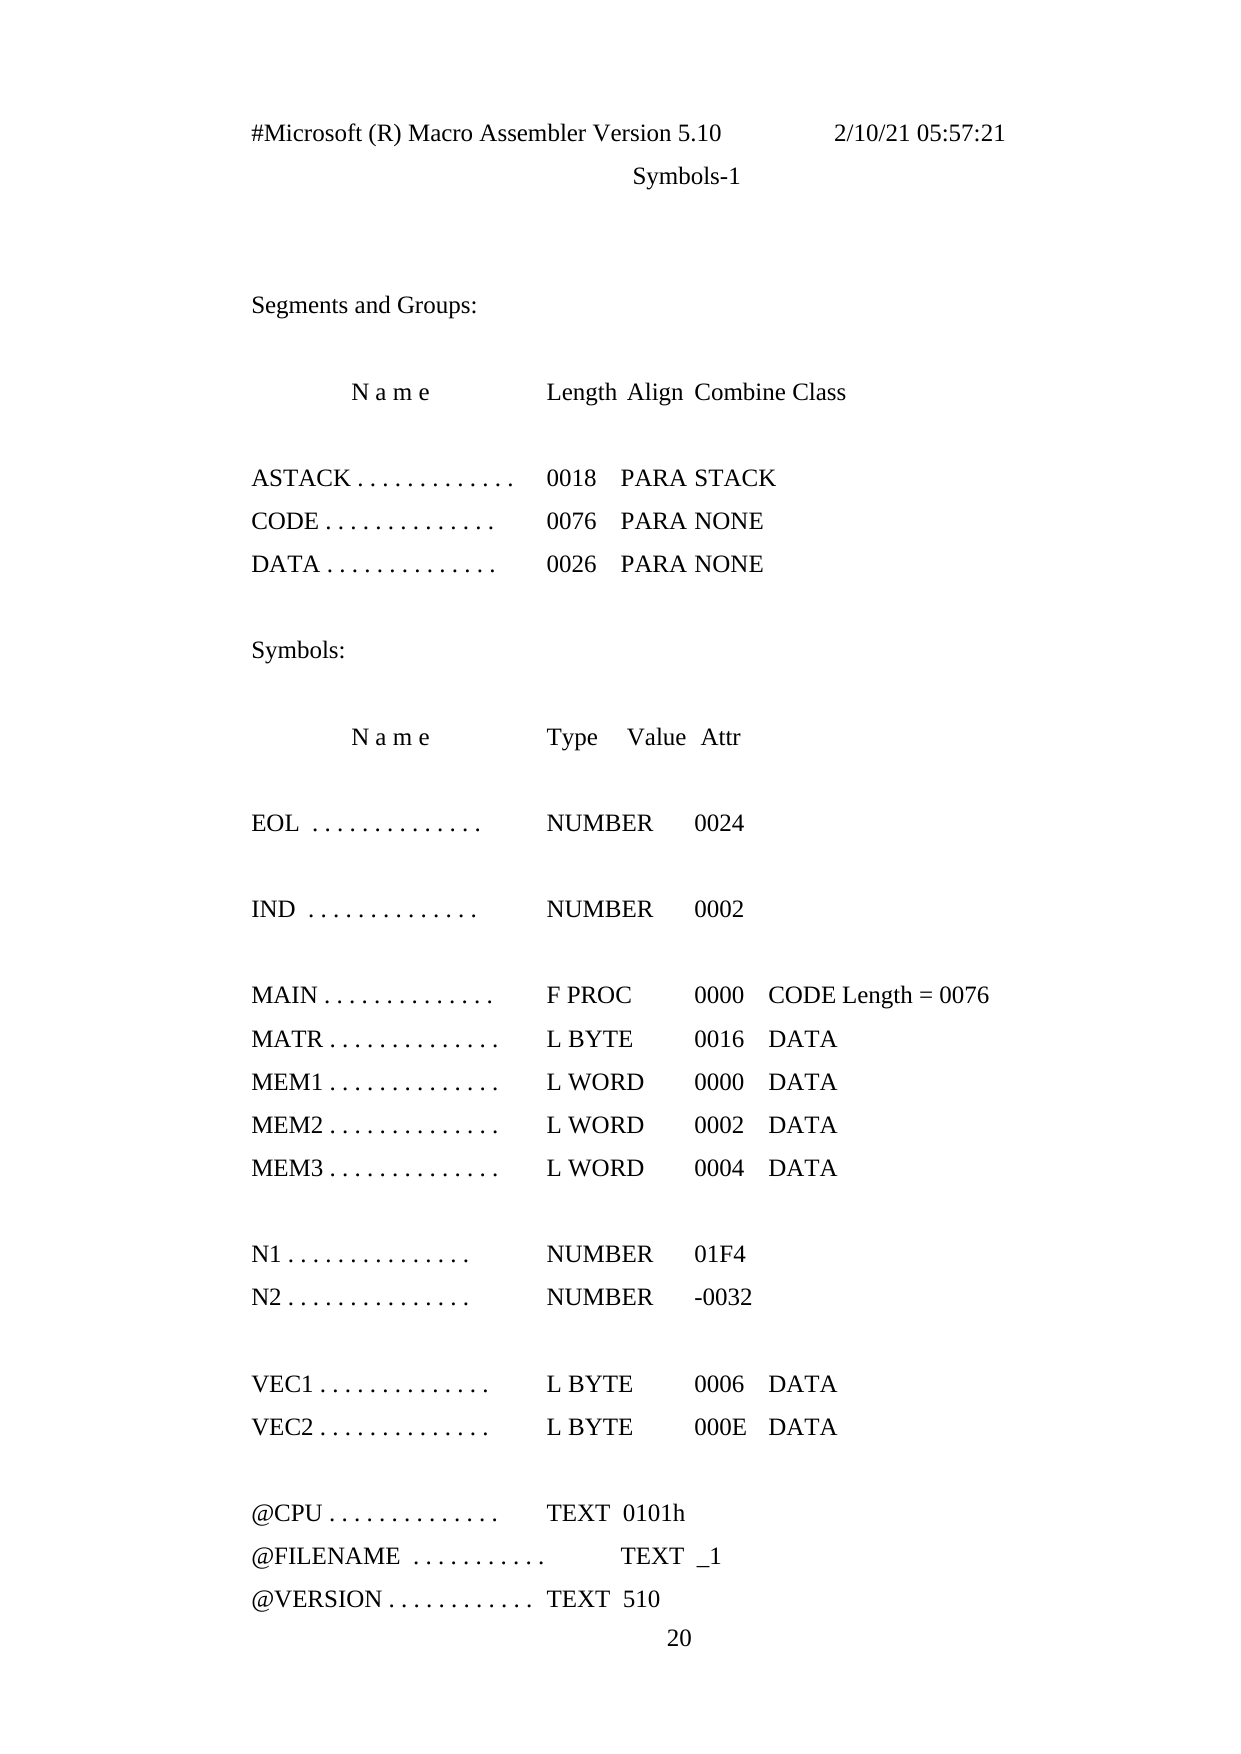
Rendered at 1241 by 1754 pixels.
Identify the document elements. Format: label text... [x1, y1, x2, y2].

text MEM1 . . . . . . . . . . . . . . L WORD 0000 DATA [177, 1067, 1181, 1096]
text Symbols: [177, 636, 1181, 664]
text MEM2 . . . . . . . . . . . . . . L WORD 0002 DATA [177, 1110, 1181, 1139]
text N a m e Length Align Combine Class [177, 377, 1181, 406]
text MATR . . . . . . . . . . . . . . L BYTE 0016 DATA [177, 1024, 1181, 1052]
text @VERSION . . . . . . . . . . . . TEXT 510 [177, 1584, 1181, 1613]
text @FILENAME . . . . . . . . . . . TEXT _1 [177, 1541, 1181, 1570]
text Segments and Groups: [177, 291, 1181, 319]
text MEM3 . . . . . . . . . . . . . . L WORD 0004 DATA [177, 1153, 1181, 1182]
text #Microsoft (R) Macro Assembler Version 5.10 2/10/21 05:57:21 [177, 118, 1181, 147]
text EOL . . . . . . . . . . . . . . NUMBER 0024 [177, 808, 1181, 837]
text N a m e Type Value Attr [177, 722, 1181, 751]
text N1 . . . . . . . . . . . . . . . NUMBER 01F4 [177, 1239, 1181, 1268]
text VEC1 . . . . . . . . . . . . . . L BYTE 0006 DATA [177, 1369, 1181, 1397]
text VEC2 . . . . . . . . . . . . . . L BYTE 000E DATA [177, 1412, 1181, 1441]
text @CPU . . . . . . . . . . . . . . TEXT 0101h [177, 1498, 1181, 1527]
text CODE . . . . . . . . . . . . . . 0076 PARA NONE [177, 506, 1181, 535]
text Symbols-1 [177, 161, 1181, 190]
text DATA . . . . . . . . . . . . . . 0026 PARA NONE [177, 549, 1181, 578]
text IND . . . . . . . . . . . . . . NUMBER 0002 [177, 894, 1181, 923]
text MAIN . . . . . . . . . . . . . . F PROC 0000 CODE Length = 0076 [177, 981, 1181, 1009]
text N2 . . . . . . . . . . . . . . . NUMBER -0032 [177, 1282, 1181, 1311]
text ASTACK . . . . . . . . . . . . . 0018 PARA STACK [177, 463, 1181, 492]
